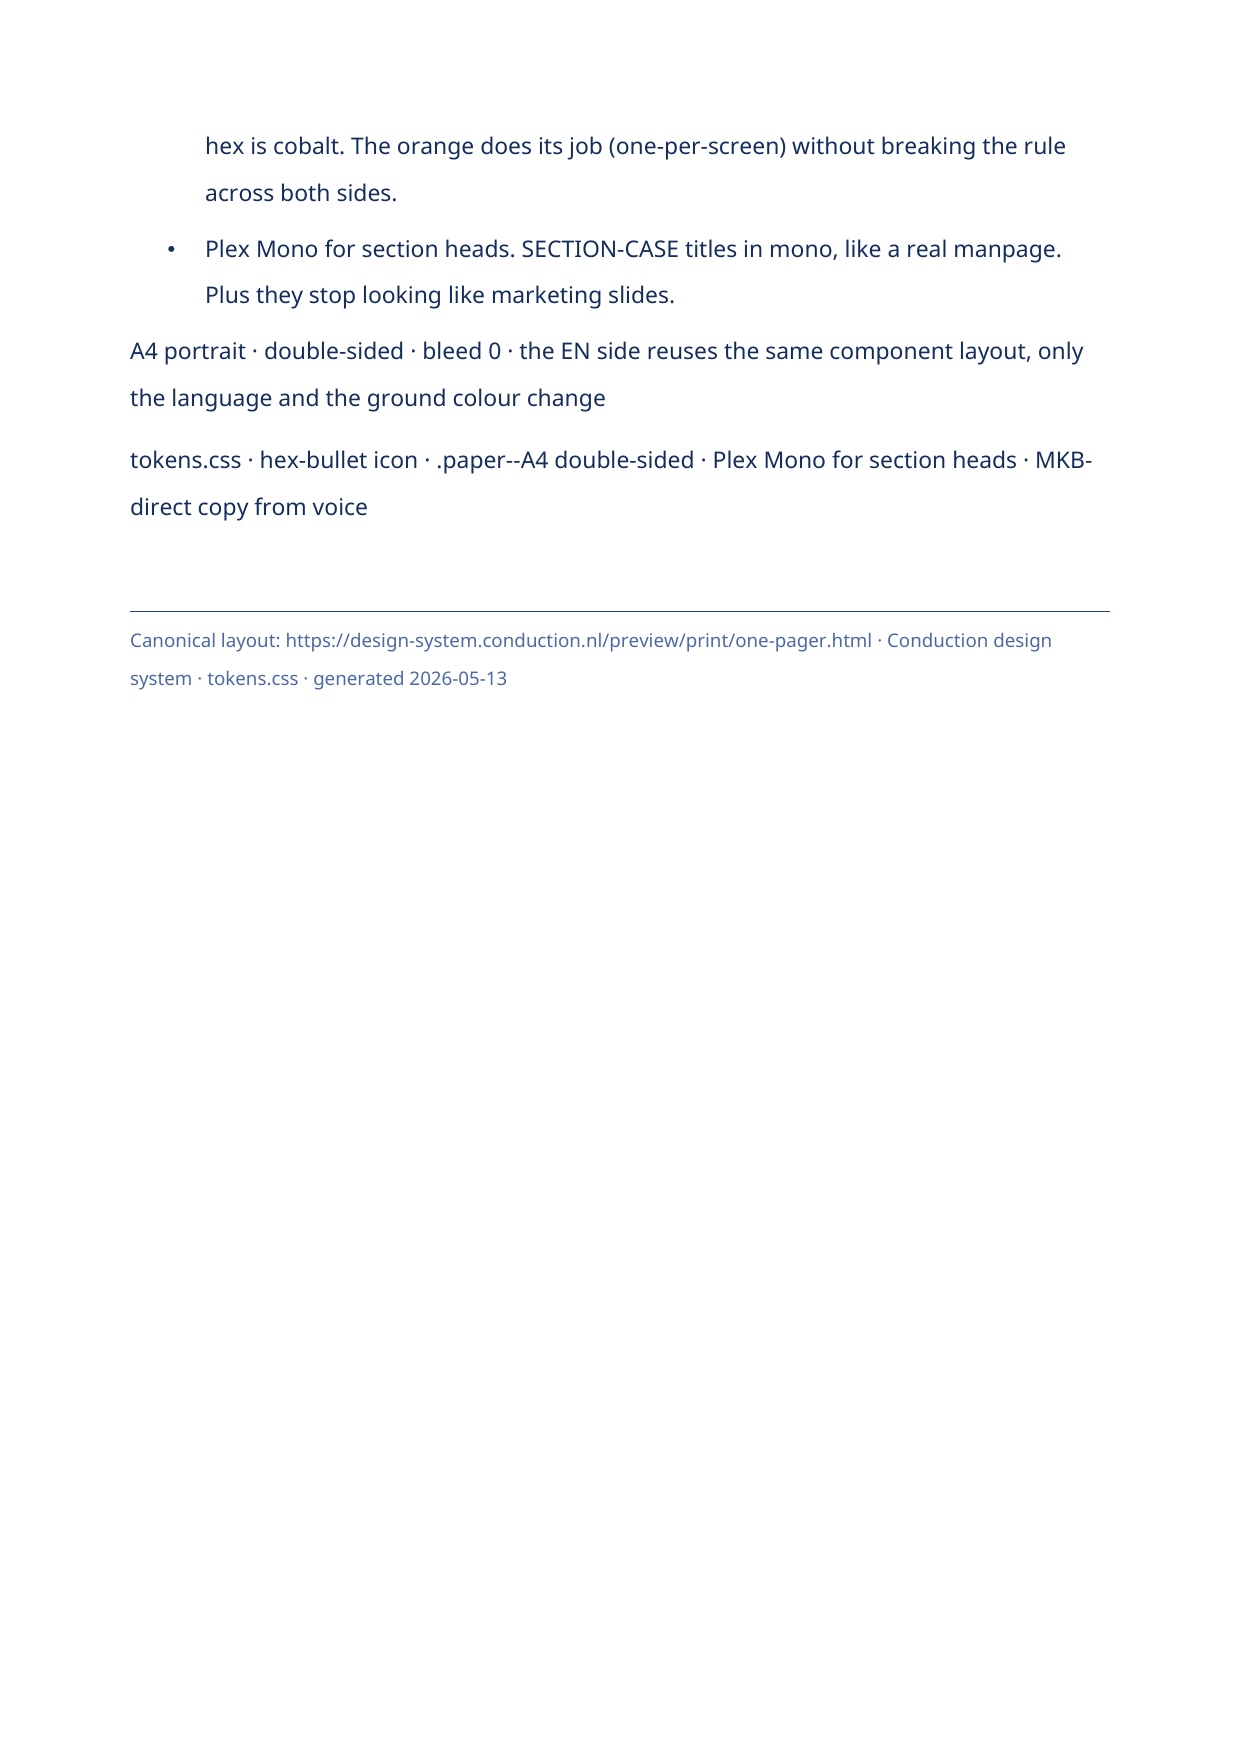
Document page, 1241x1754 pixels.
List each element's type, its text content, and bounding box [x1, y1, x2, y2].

text A4 portrait · double-sided · bleed 0 · the EN side reuses the same component layout, only the language and the ground colour change [130, 335, 1110, 413]
list hex is cobalt. The orange does its job (one-per-screen) without breaking the rule across both sides. [167, 130, 1110, 208]
text tokens.css · hex-bullet icon · .paper--A4 double-sided · Plex Mono for section heads · MKB-direct copy from voice [130, 444, 1110, 522]
text Canonical layout: https://design-system.conduction.nl/preview/print/one-pager.html · Conduction design system · tokens.css · generated 2026-05-13 [130, 612, 1110, 691]
list Plex Mono for section heads. SECTION-CASE titles in mono, like a real manpage. Plus they stop looking like marketing slides. [167, 232, 1110, 311]
